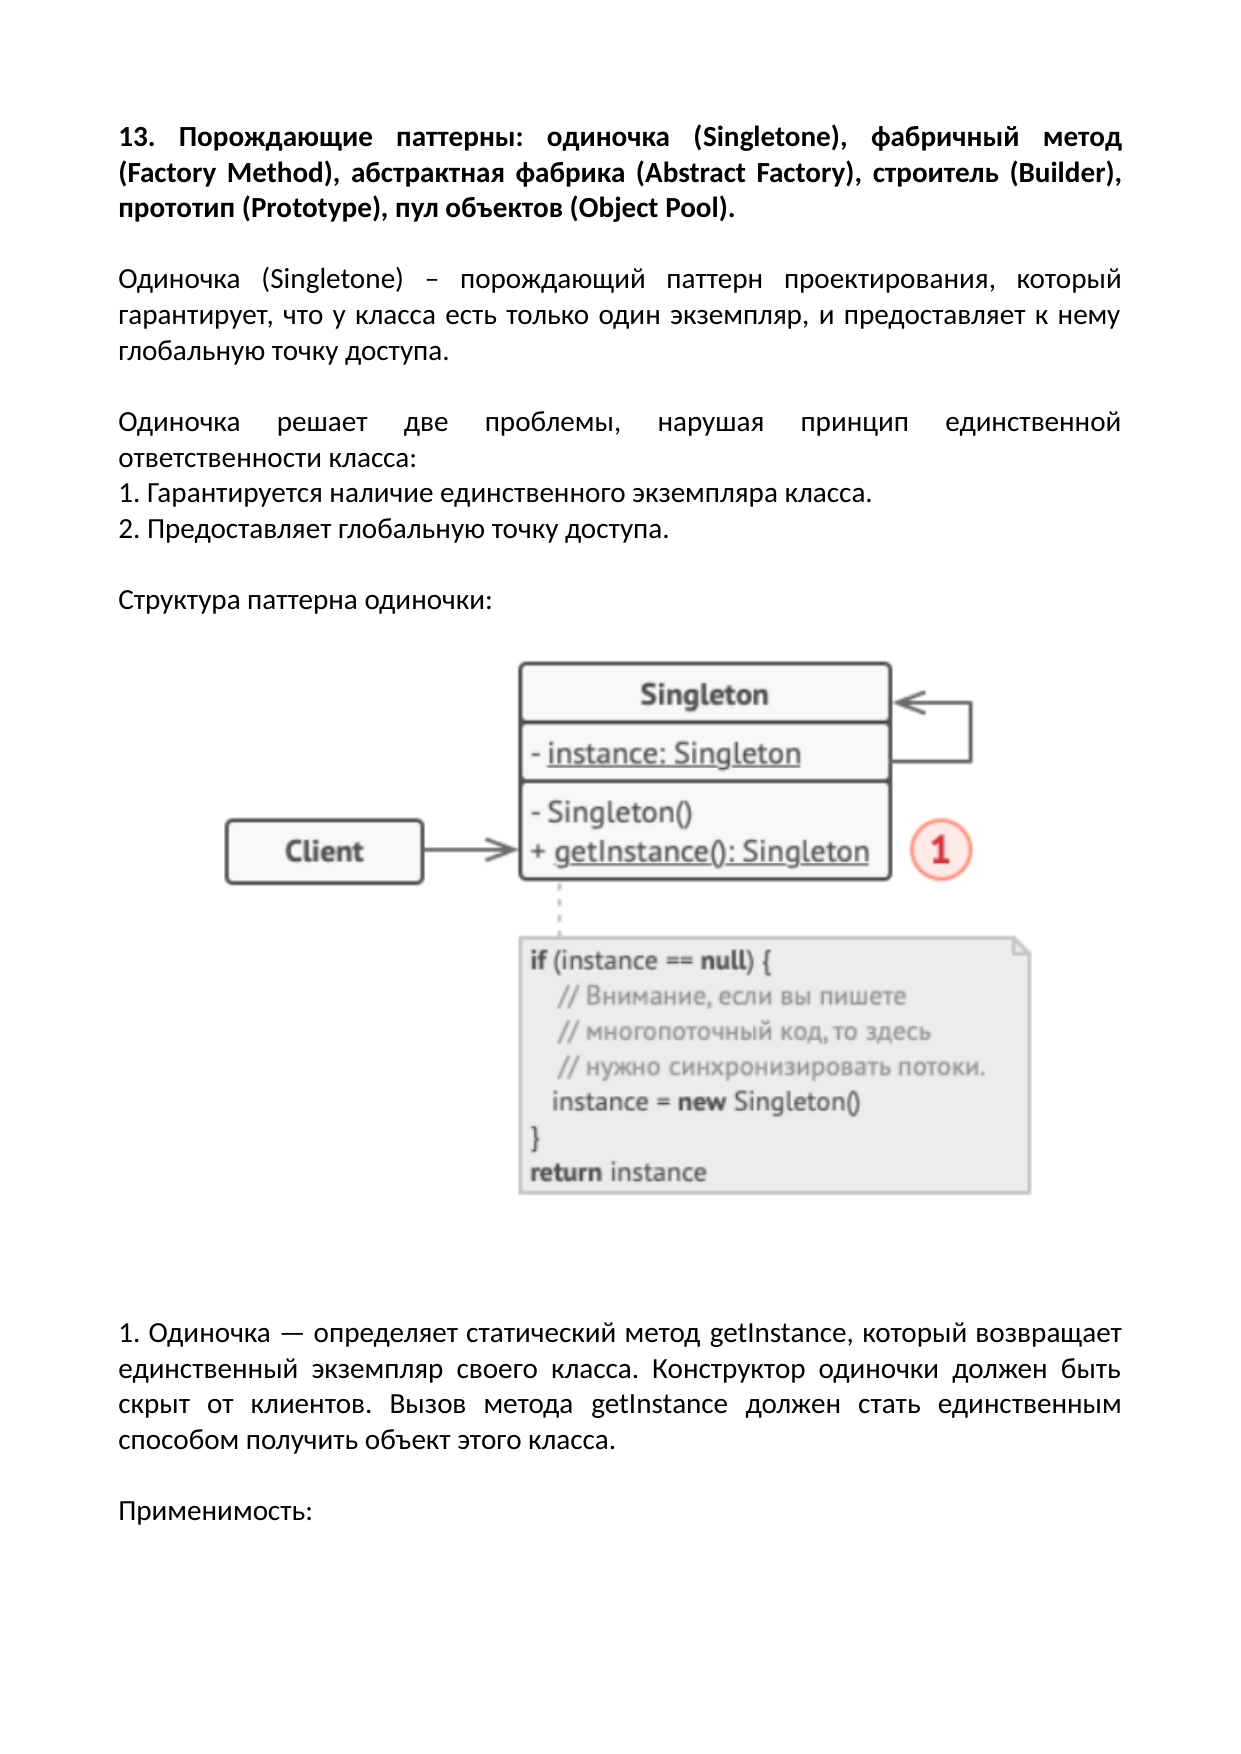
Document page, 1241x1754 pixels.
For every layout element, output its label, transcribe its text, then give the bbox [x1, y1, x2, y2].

text Одиночка (Singletone) – порождающий паттерн проектирования, который гарантирует, что у класса есть только один экземпляр, и предоставляет к нему глобальную точку доступа. [118, 261, 1122, 367]
text 1. Одиночка — определяет статический метод getInstance, который возвращает единственный экземпляр своего класса. Конструктор одиночки должен быть скрыт от клиентов. Вызов метода getInstance должен стать единственным способом получить объект этого класса. [118, 1314, 1122, 1457]
picture [184, 616, 1057, 1208]
text 13. Порождающие паттерны: одиночка (Singletone), фабричный метод (Factory Method), абстрактная фабрика (Abstract Factory), строитель (Builder), прототип (Prototype), пул объектов (Object Pool). [118, 118, 1122, 225]
text Одиночка решает две проблемы, нарушая принцип единственной ответственности класса: [118, 403, 1122, 474]
text 2. Предоставляет глобальную точку доступа. [118, 510, 1122, 546]
text Применимость: [118, 1492, 1122, 1528]
text Структура паттерна одиночки: [118, 581, 1122, 617]
text 1. Гарантируется наличие единственного экземпляра класса. [118, 474, 1122, 510]
